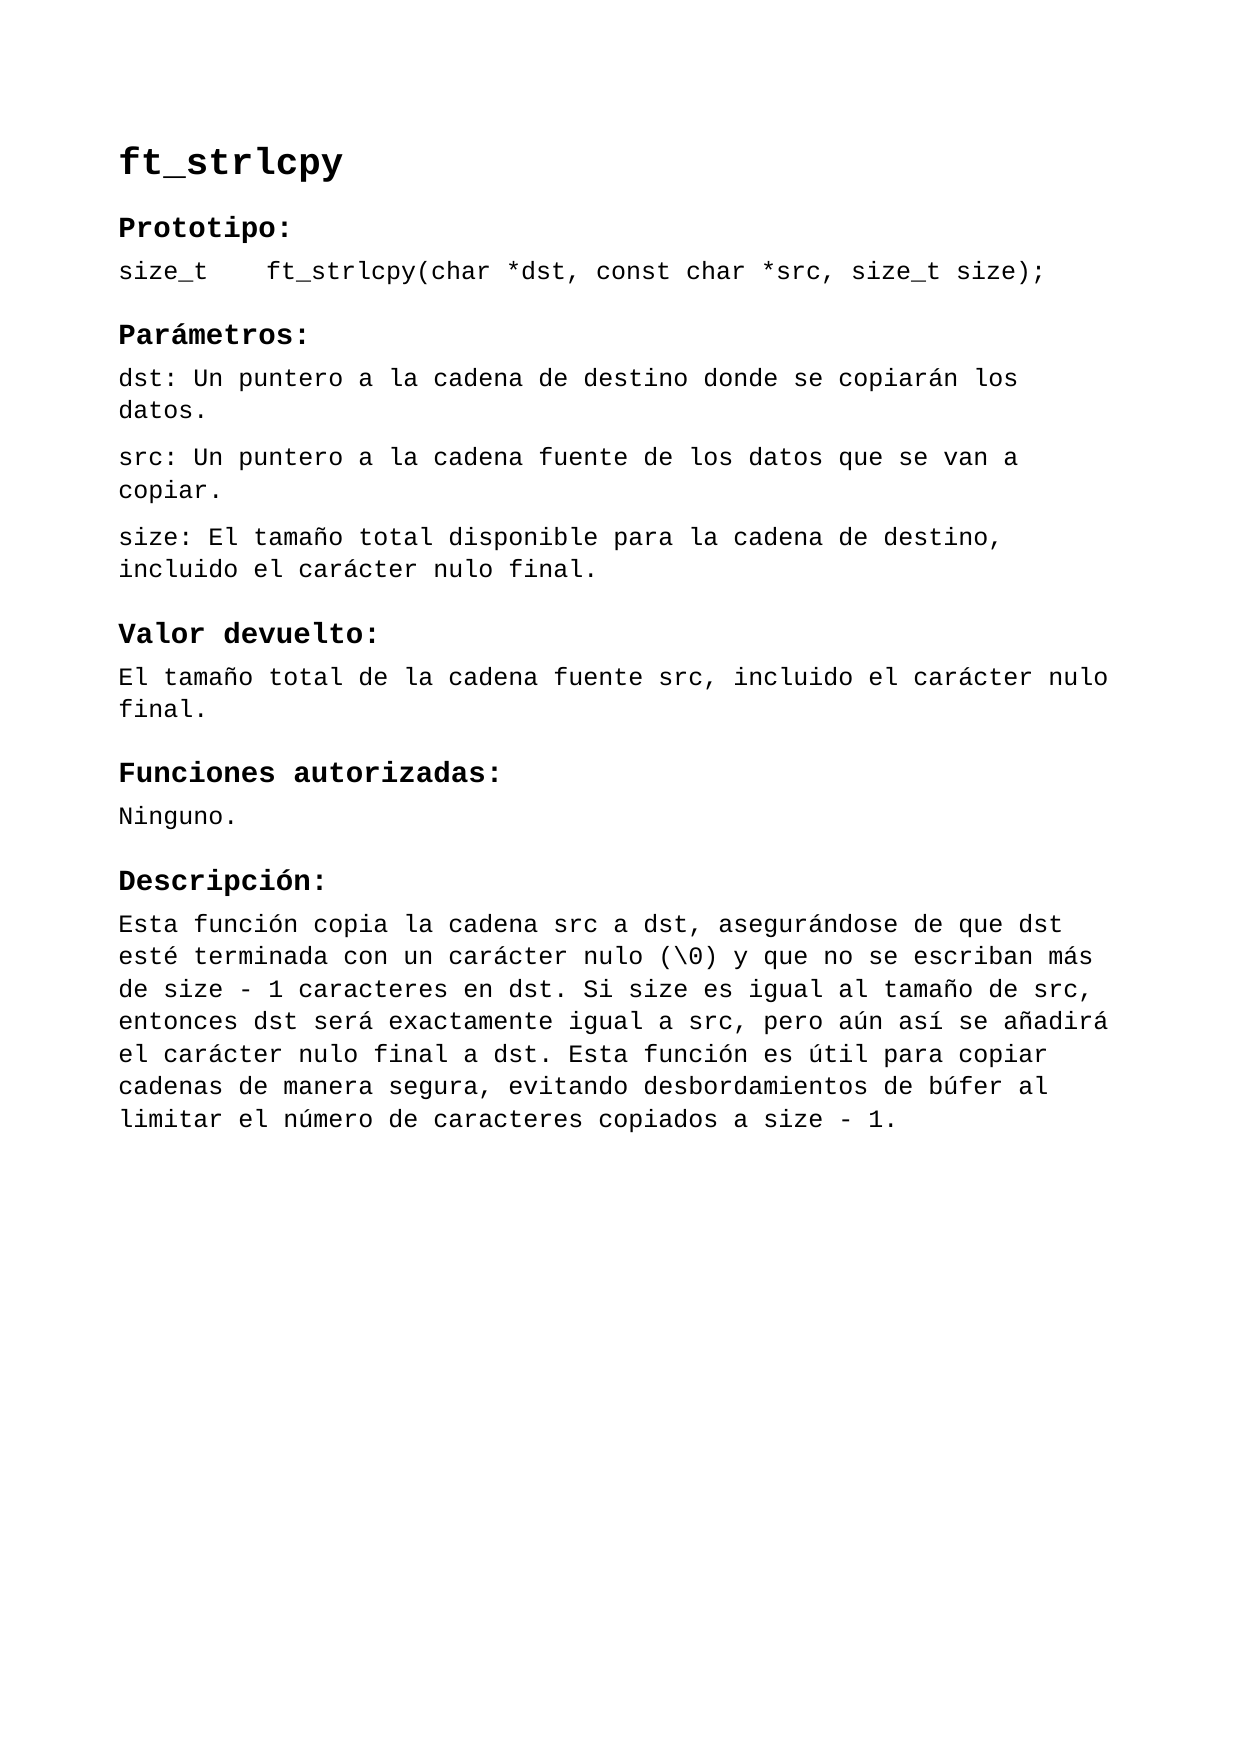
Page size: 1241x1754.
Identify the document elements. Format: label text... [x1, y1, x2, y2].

text size: El tamaño total disponible para la cadena de destino, incluido el carácter nulo final. [118, 524, 1122, 585]
subtitle ft_strlcpy [118, 143, 1122, 186]
subtitle Parámetros: [118, 320, 1122, 353]
subtitle Valor devuelto: [118, 619, 1122, 652]
text El tamaño total de la cadena fuente src, incluido el carácter nulo final. [118, 664, 1122, 725]
text Esta función copia la cadena src a dst, asegurándose de que dst esté terminada con un carácter nulo (\0) y que no se escriban más de size - 1 caracteres en dst. Si size es igual al tamaño de src, entonces dst será exactamente igual a src, pero aún así se añadirá el carácter nulo final a dst. Esta función es útil para copiar cadenas de manera segura, evitando desbordamientos de búfer al limitar el número de caracteres copiados a size - 1. [118, 911, 1122, 1134]
subtitle Prototipo: [118, 213, 1122, 246]
subtitle Descripción: [118, 866, 1122, 899]
text dst: Un puntero a la cadena de destino donde se copiarán los datos. [118, 365, 1122, 426]
text size_t ft_strlcpy(char *dst, const char *src, size_t size); [118, 258, 1122, 287]
text src: Un puntero a la cadena fuente de los datos que se van a copiar. [118, 445, 1122, 506]
text Ninguno. [118, 804, 1122, 832]
subtitle Funciones autorizadas: [118, 758, 1122, 791]
